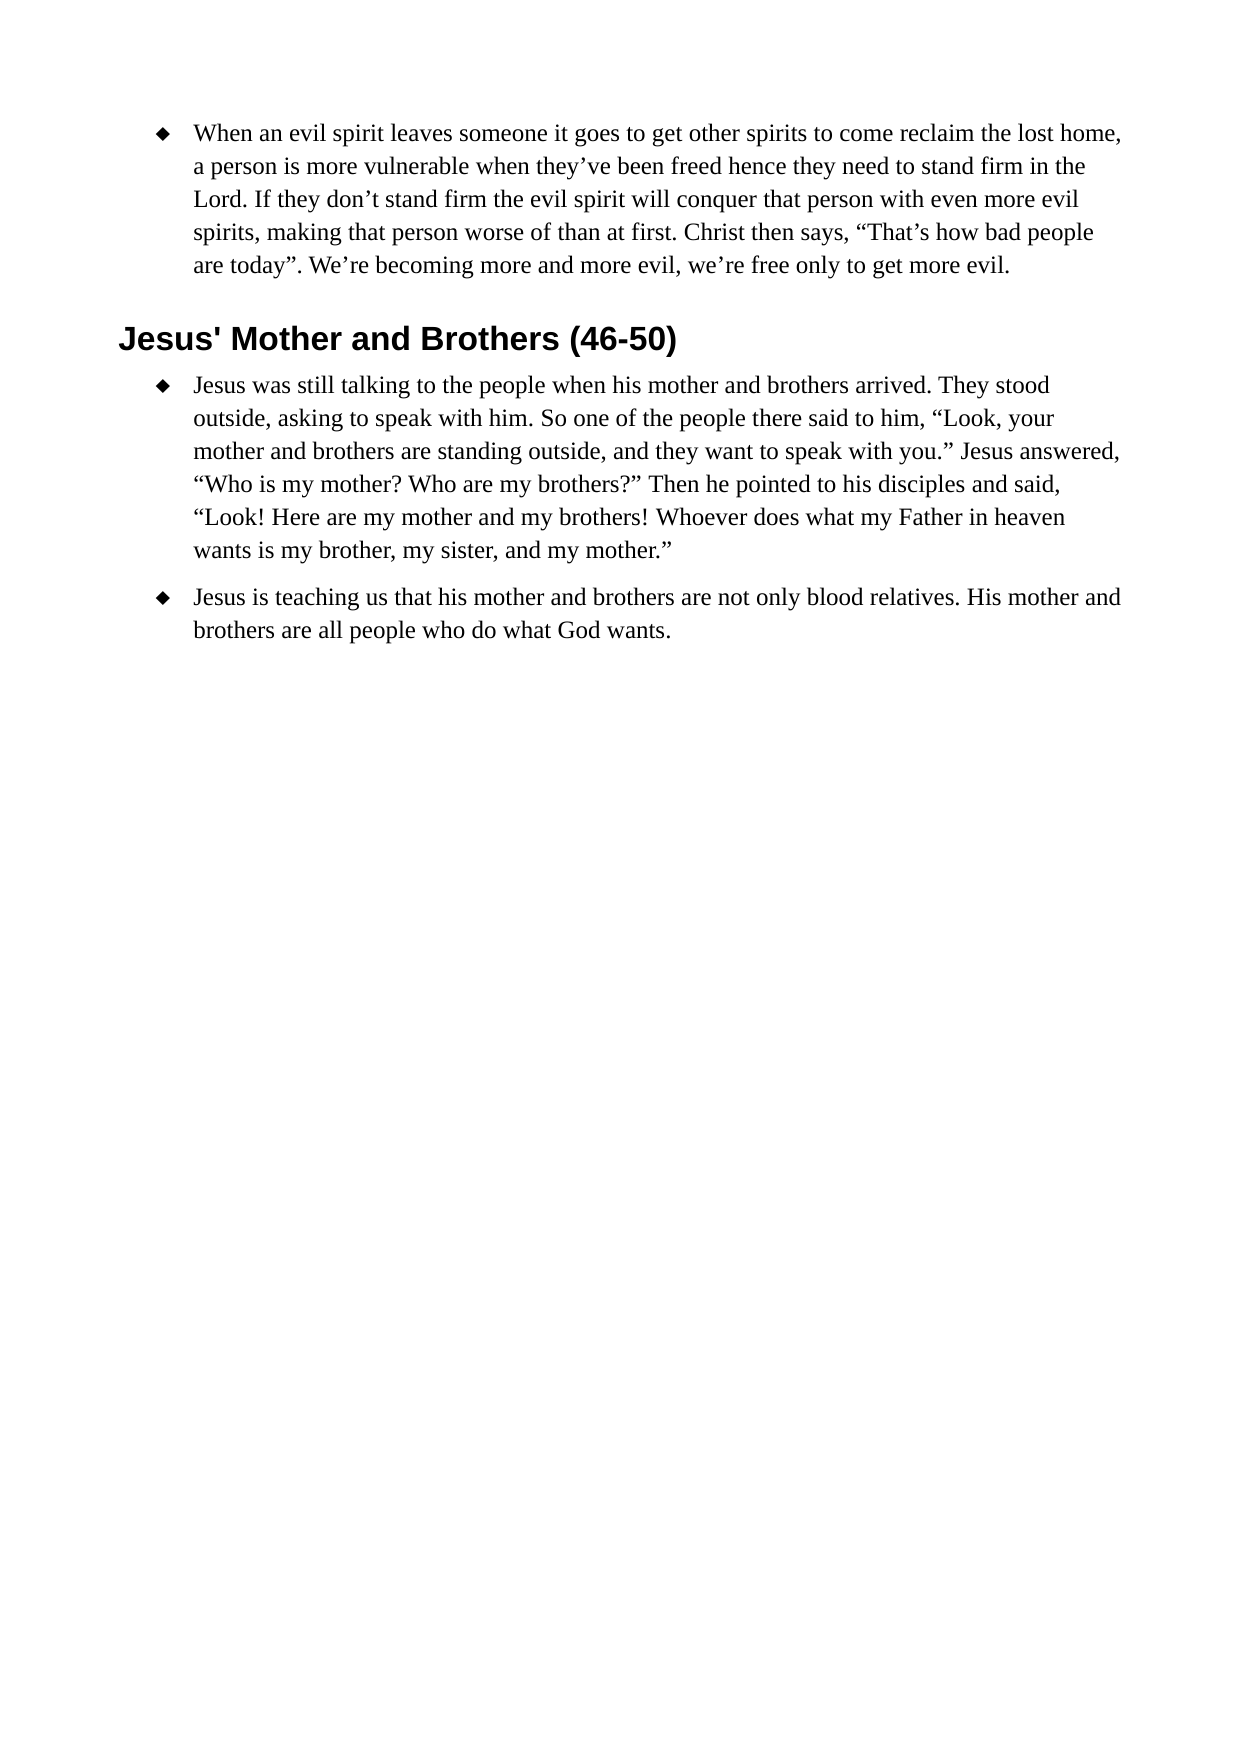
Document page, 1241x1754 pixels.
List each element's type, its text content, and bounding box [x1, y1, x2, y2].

list Jesus is teaching us that his mother and brothers are not only blood relatives. His mother and brothers are all people who do what God wants. [156, 582, 1122, 644]
subtitle Jesus' Mother and Brothers (46-50) [118, 319, 1122, 357]
list When an evil spirit leaves someone it goes to get other spirits to come reclaim the lost home, a person is more vulnerable when they’ve been freed hence they need to stand firm in the Lord. If they don’t stand firm the evil spirit will conquer that person with even more evil spirits, making that person worse of than at first. Christ then says, “That’s how bad people are today”. We’re becoming more and more evil, we’re free only to get more evil. [156, 118, 1122, 279]
list Jesus was still talking to the people when his mother and brothers arrived. They stood outside, asking to speak with him. So one of the people there said to him, “Look, your mother and brothers are standing outside, and they want to speak with you.” Jesus answered, “Who is my mother? Who are my brothers?” Then he pointed to his disciples and said, “Look! Here are my mother and my brothers! Whoever does what my Father in heaven wants is my brother, my sister, and my mother.” [156, 370, 1122, 564]
